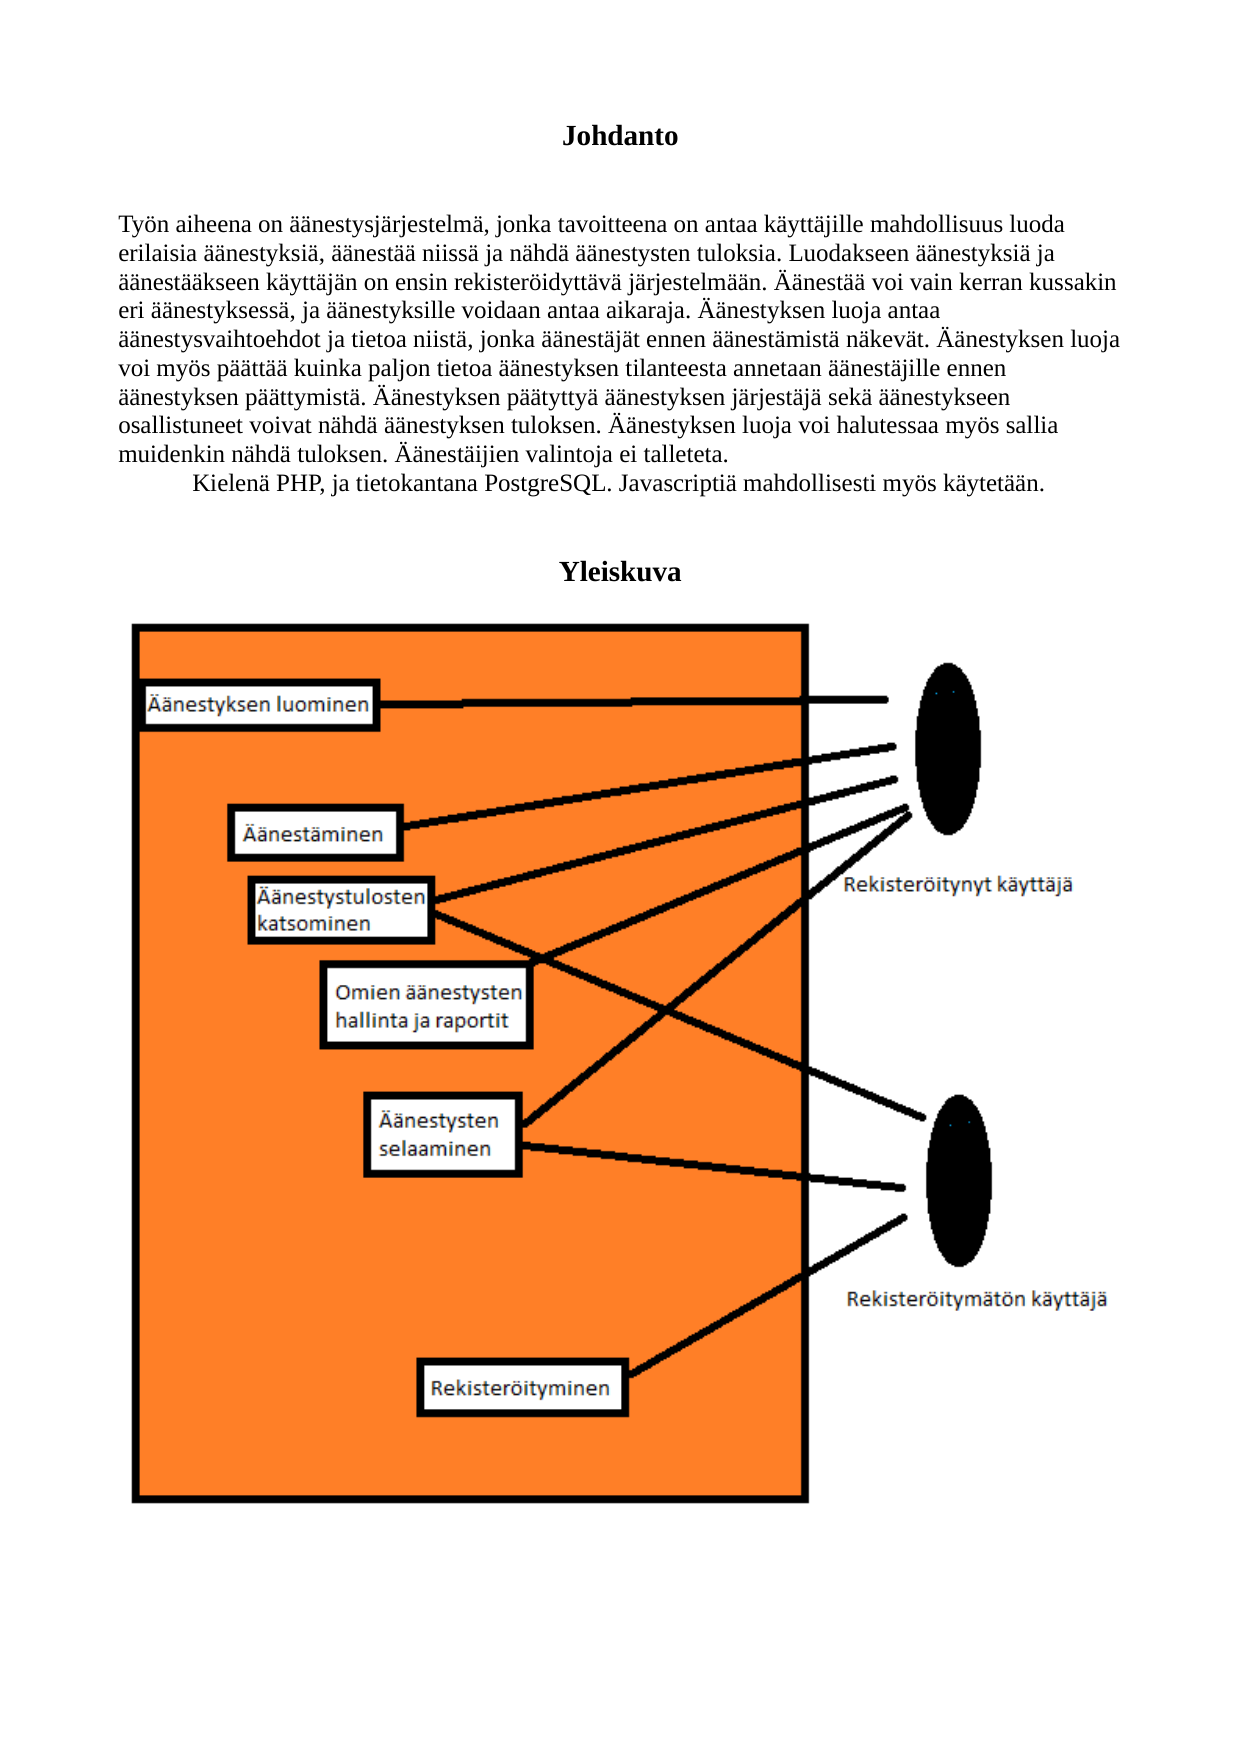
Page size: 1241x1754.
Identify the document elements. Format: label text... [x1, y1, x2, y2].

text Kielenä PHP, ja tietokantana PostgreSQL. Javascriptiä mahdollisesti myös käytetään. [118, 468, 1122, 497]
text Yleiskuva [118, 554, 1122, 588]
text Johdanto [118, 118, 1122, 152]
picture [129, 621, 1111, 1505]
text Työn aiheena on äänestysjärjestelmä, jonka tavoitteena on antaa käyttäjille mahdollisuus luoda erilaisia äänestyksiä, äänestää niissä ja nähdä äänestysten tuloksia. Luodakseen äänestyksiä ja äänestääkseen käyttäjän on ensin rekisteröidyttävä järjestelmään. Äänestää voi vain kerran kussakin eri äänestyksessä, ja äänestyksille voidaan antaa aikaraja. Äänestyksen luoja antaa äänestysvaihtoehdot ja tietoa niistä, jonka äänestäjät ennen äänestämistä näkevät. Äänestyksen luoja voi myös päättää kuinka paljon tietoa äänestyksen tilanteesta annetaan äänestäjille ennen äänestyksen päättymistä. Äänestyksen päätyttyä äänestyksen järjestäjä sekä äänestykseen osallistuneet voivat nähdä äänestyksen tuloksen. Äänestyksen luoja voi halutessaa myös sallia muidenkin nähdä tuloksen. Äänestäijien valintoja ei talleteta. [118, 209, 1122, 468]
